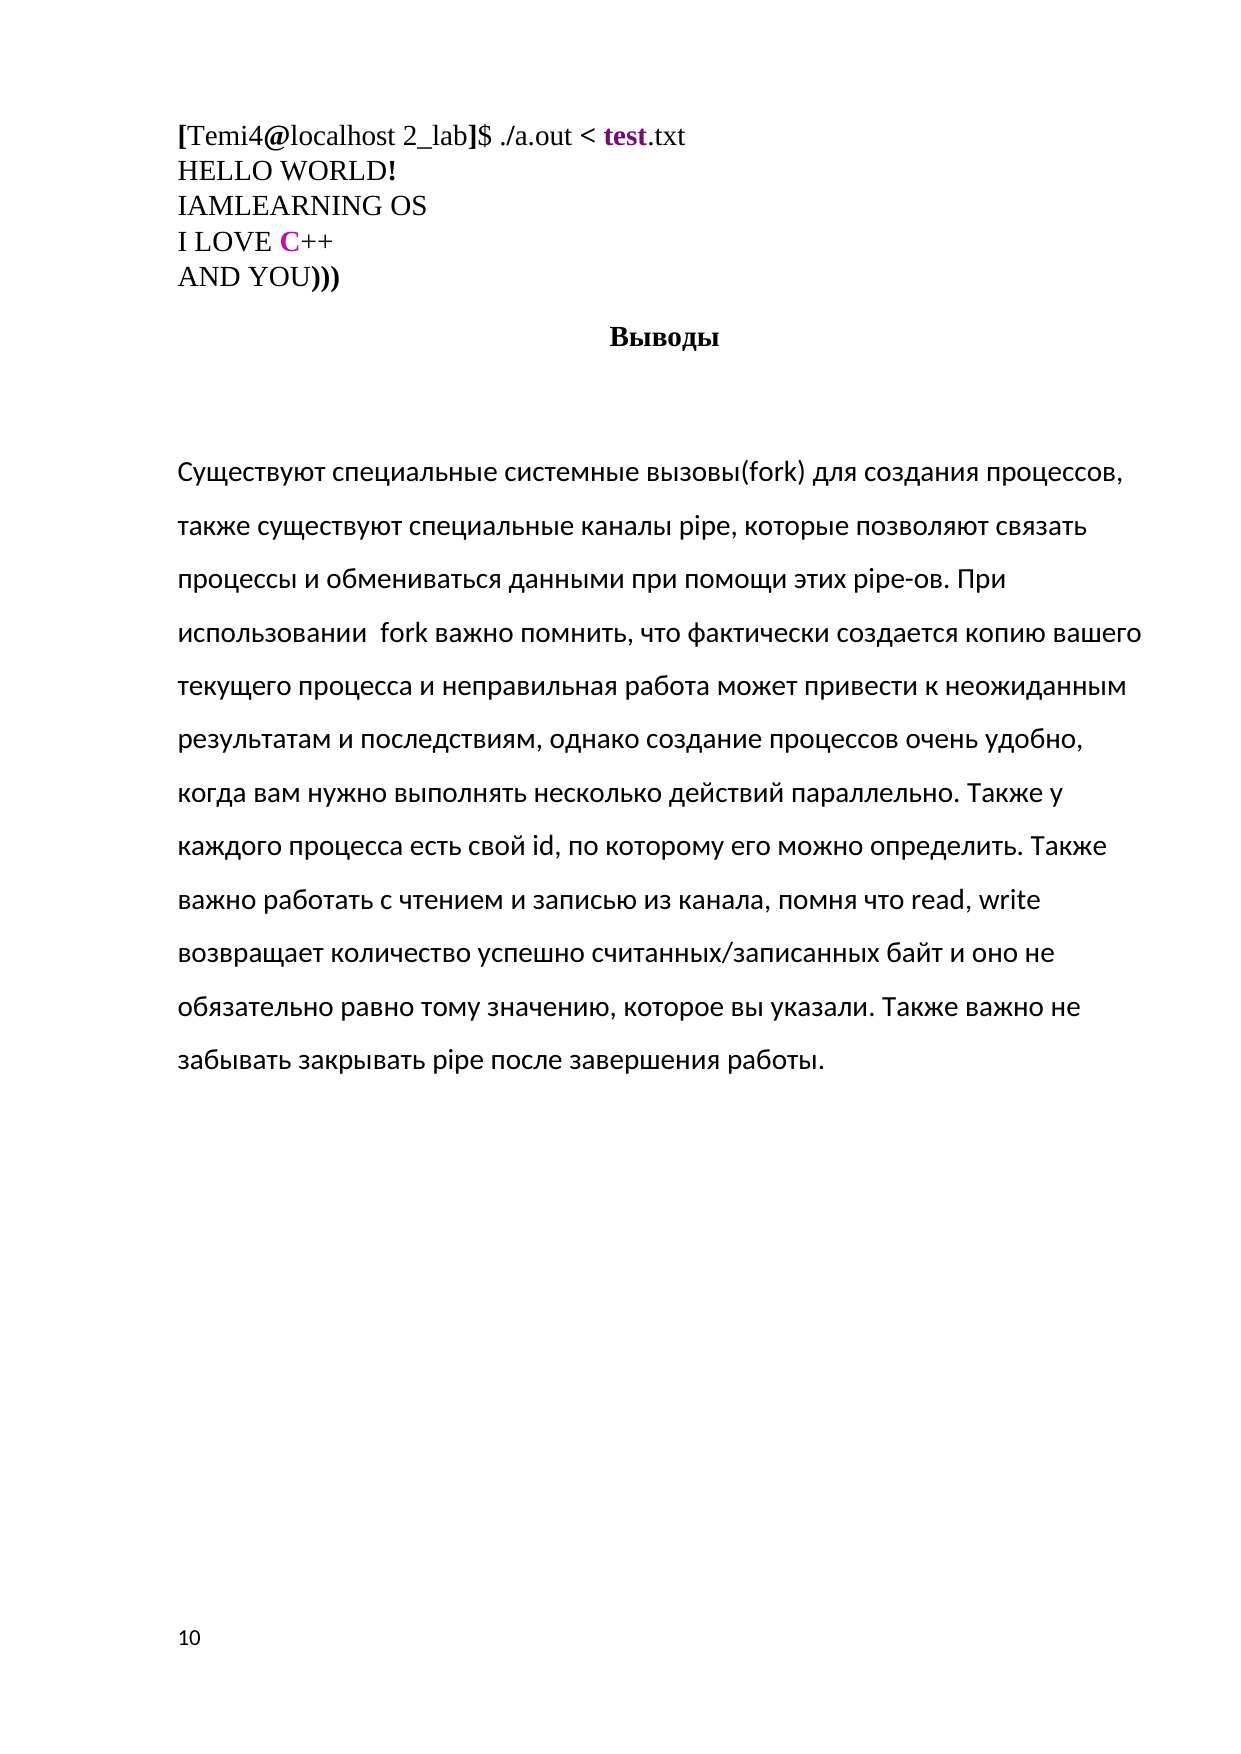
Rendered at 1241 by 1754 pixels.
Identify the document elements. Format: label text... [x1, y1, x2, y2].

text Существуют специальные системные вызовы(fork) для создания процессов, также существуют специальные каналы pipe, которые позволяют связать процессы и обмениваться данными при помощи этих pipe-ов. При использовании fork важно помнить, что фактически создается копию вашего текущего процесса и неправильная работа может привести к неожиданным результатам и последствиям, однако создание процессов очень удобно, когда вам нужно выполнять несколько действий параллельно. Также у каждого процесса есть свой id, по которому его можно определить. Также важно работать с чтением и записью из канала, помня что read, write возвращает количество успешно считанных/записанных байт и оно не обязательно равно тому значению, которое вы указали. Также важно не забывать закрывать pipe после завершения работы. [177, 453, 1152, 1077]
text [Temi4@localhost 2_lab]$ ./a.out < test.txt [177, 118, 1152, 152]
text AND YOU))) [177, 259, 1152, 292]
text HELLO WORLD! [177, 153, 1152, 187]
text I LOVE C++ [177, 224, 1152, 257]
text Выводы [177, 319, 1152, 353]
text IAMLEARNING OS [177, 188, 1152, 222]
